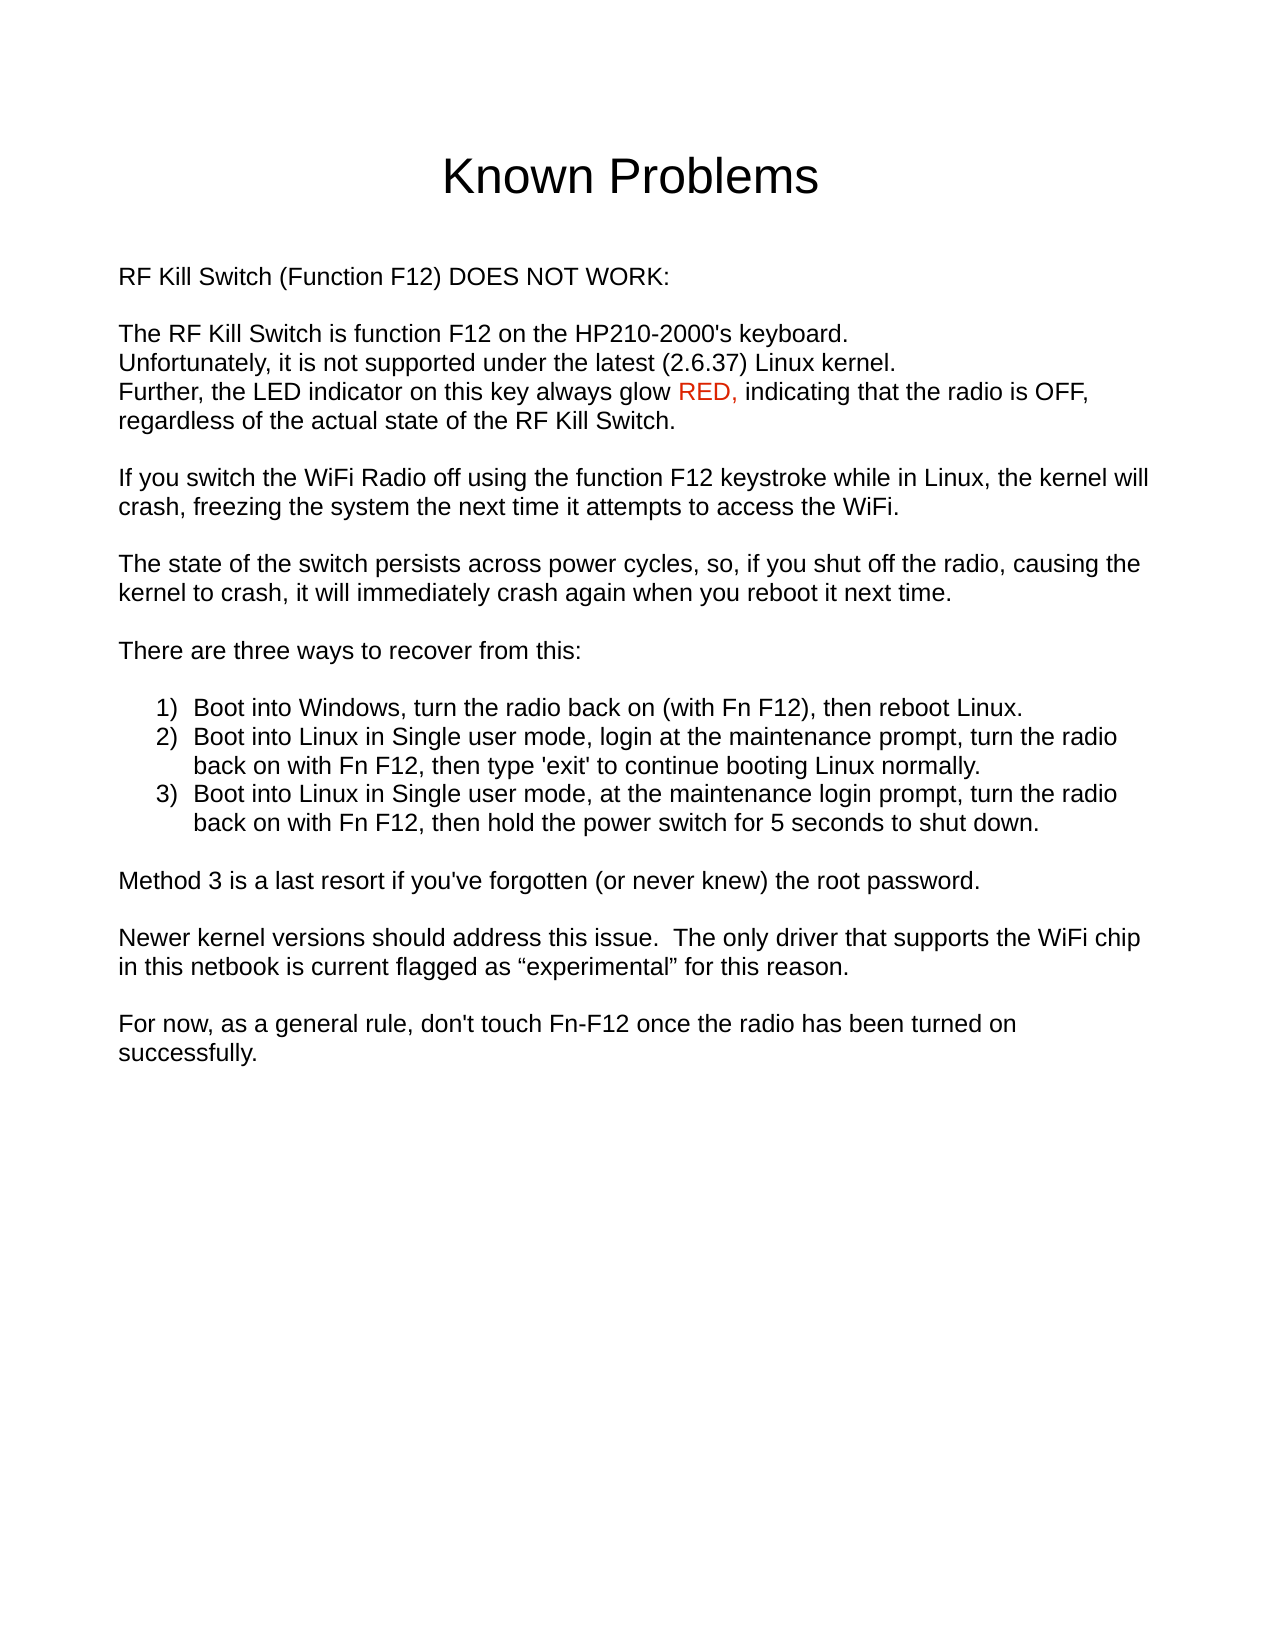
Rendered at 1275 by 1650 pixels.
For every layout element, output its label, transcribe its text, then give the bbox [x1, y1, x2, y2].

list Boot into Linux in Single user mode, at the maintenance login prompt, turn the radio back on with Fn F12, then hold the power switch for 5 seconds to shut down. [156, 779, 1157, 837]
text There are three ways to recover from this: [118, 636, 1157, 664]
text Unfortunately, it is not supported under the latest (2.6.37) Linux kernel. [118, 348, 1157, 377]
text Newer kernel versions should address this issue. The only driver that supports the WiFi chip in this netbook is current flagged as “experimental” for this reason. [118, 923, 1157, 981]
text Method 3 is a last resort if you've forgotten (or never knew) the root password. [118, 866, 1157, 894]
text Known Problems [118, 147, 1157, 204]
text The RF Kill Switch is function F12 on the HP210-2000's keyboard. [118, 319, 1157, 348]
list Boot into Linux in Single user mode, login at the maintenance prompt, turn the radio back on with Fn F12, then type 'exit' to continue booting Linux normally. [156, 722, 1157, 779]
text RF Kill Switch (Function F12) DOES NOT WORK: [118, 262, 1157, 291]
text The state of the switch persists across power cycles, so, if you shut off the radio, causing the kernel to crash, it will immediately crash again when you reboot it next time. [118, 549, 1157, 607]
text For now, as a general rule, don't touch Fn-F12 once the radio has been turned on successfully. [118, 1009, 1157, 1067]
text If you switch the WiFi Radio off using the function F12 keystroke while in Linux, the kernel will crash, freezing the system the next time it attempts to access the WiFi. [118, 463, 1157, 521]
list Boot into Windows, turn the radio back on (with Fn F12), then reboot Linux. [156, 693, 1157, 722]
text Further, the LED indicator on this key always glow RED, indicating that the radio is OFF, regardless of the actual state of the RF Kill Switch. [118, 377, 1157, 434]
